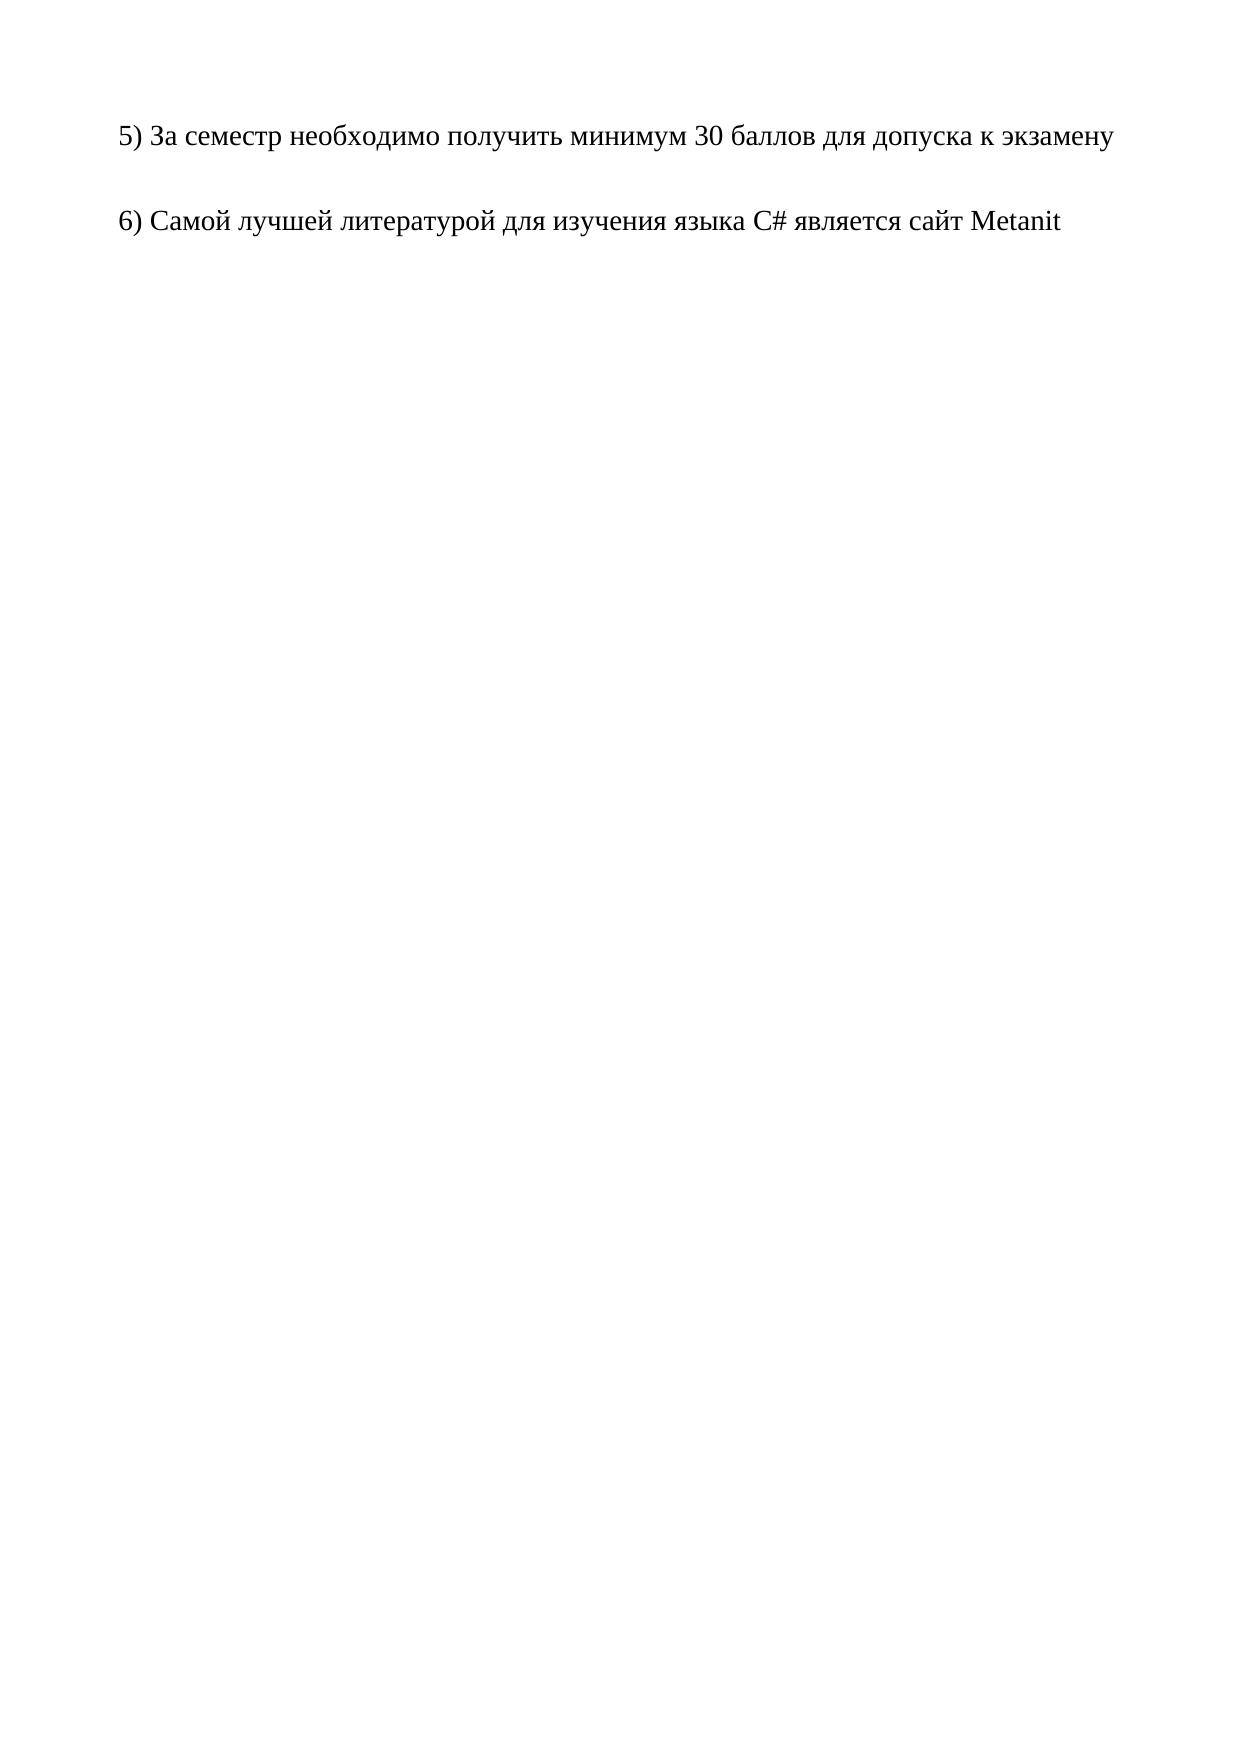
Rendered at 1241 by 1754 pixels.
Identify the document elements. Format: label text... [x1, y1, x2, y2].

text 6) Самой лучшей литературой для изучения языка C# является сайт Metanit [118, 203, 1122, 237]
text 5) За семестр необходимо получить минимум 30 баллов для допуска к экзамену [118, 118, 1122, 152]
